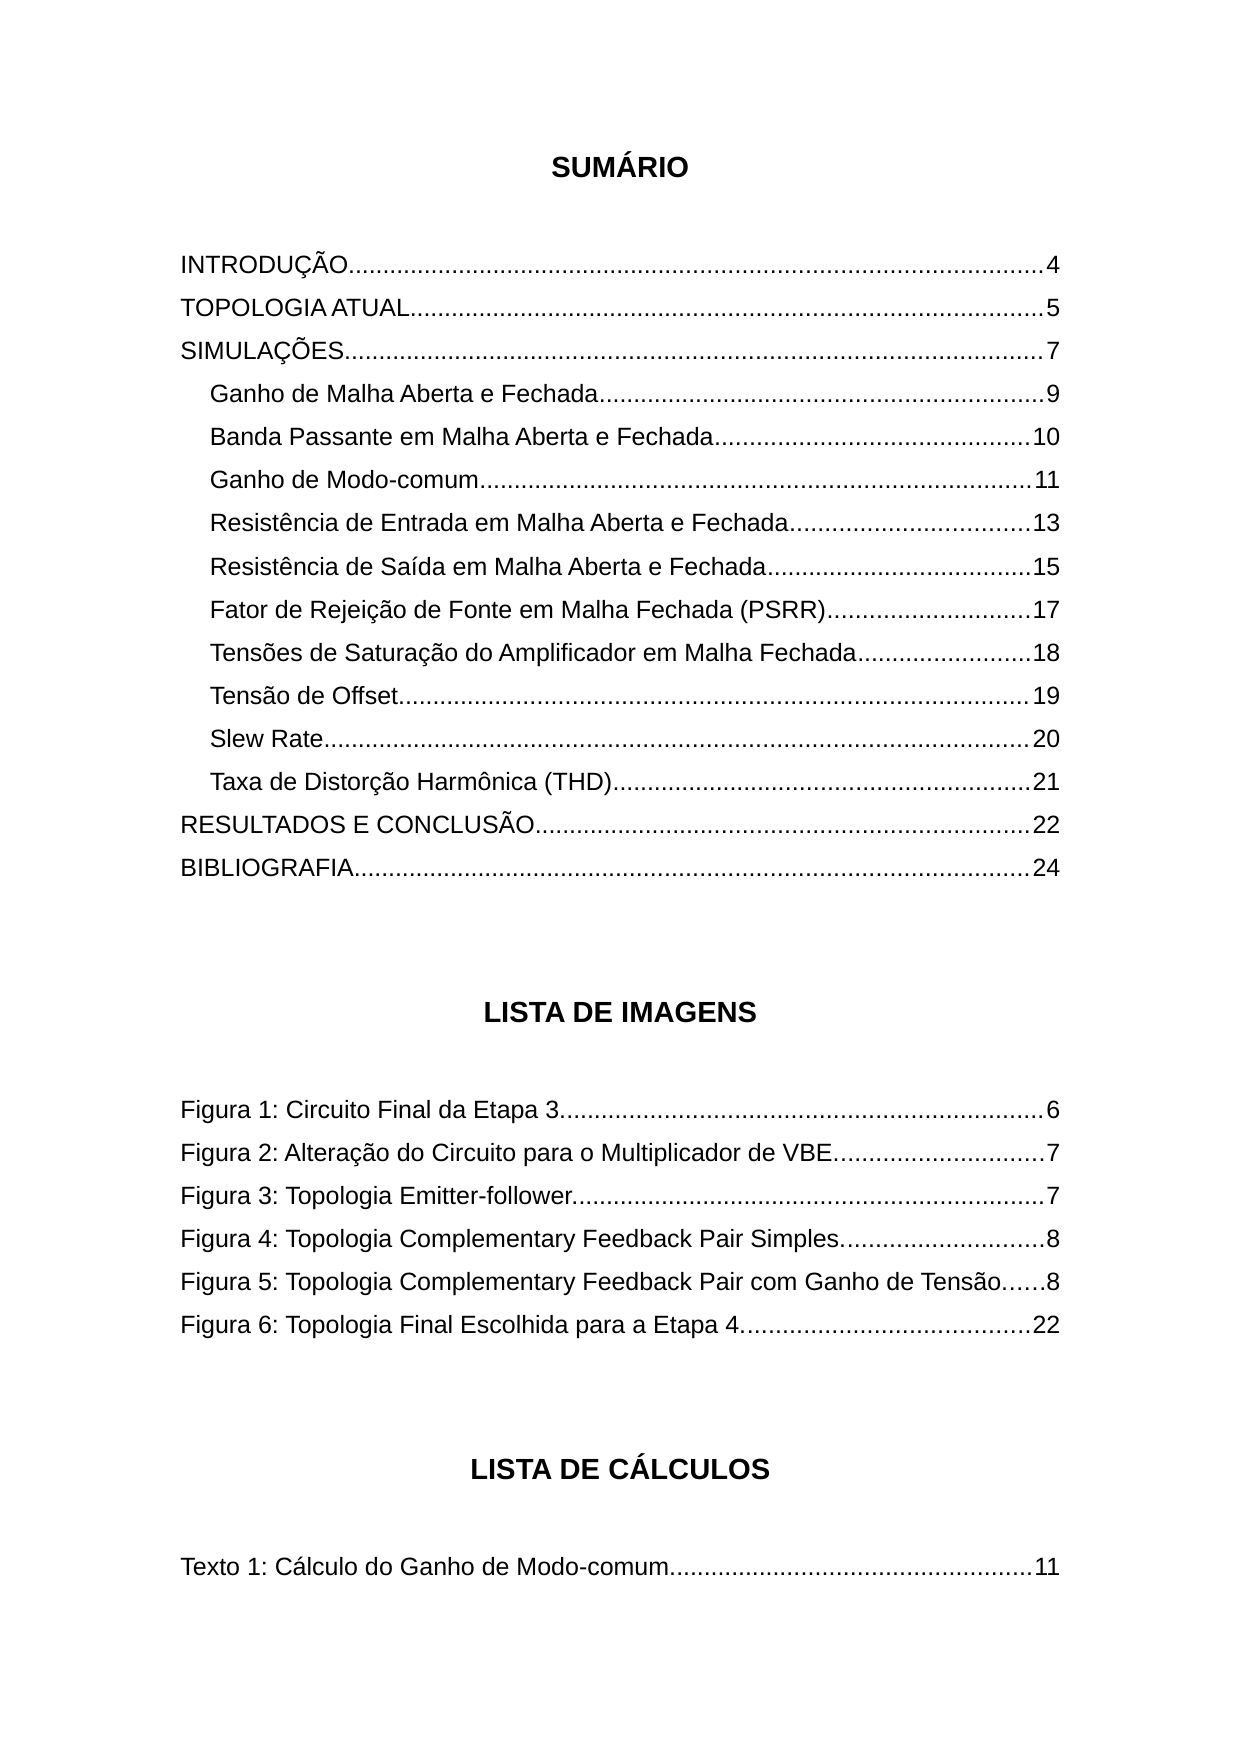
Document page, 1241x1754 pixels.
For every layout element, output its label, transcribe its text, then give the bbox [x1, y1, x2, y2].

text Figura 2: Alteração do Circuito para o Multiplicador de VBE. 7 [180, 1138, 1060, 1166]
text Banda Passante em Malha Aberta e Fechada 10 [209, 422, 1060, 451]
text Resistência de Entrada em Malha Aberta e Fechada 13 [209, 508, 1060, 537]
text RESULTADOS E CONCLUSÃO 22 [180, 810, 1060, 839]
text Tensões de Saturação do Amplificador em Malha Fechada 18 [209, 638, 1060, 666]
text Texto 1: Cálculo do Ganho de Modo-comum. 11 [180, 1551, 1060, 1580]
text TOPOLOGIA ATUAL 5 [180, 293, 1060, 321]
text Slew Rate 20 [209, 724, 1060, 753]
text SUMÁRIO [180, 151, 1060, 184]
text LISTA DE IMAGENS [180, 996, 1060, 1029]
text Ganho de Modo-comum 11 [209, 465, 1060, 494]
text Fator de Rejeição de Fonte em Malha Fechada (PSRR) 17 [209, 594, 1060, 623]
text Figura 6: Topologia Final Escolhida para a Etapa 4. 22 [180, 1310, 1060, 1339]
text INTRODUÇÃO 4 [180, 249, 1060, 278]
text SIMULAÇÕES 7 [180, 336, 1060, 364]
text Figura 3: Topologia Emitter-follower. 7 [180, 1181, 1060, 1209]
text Figura 4: Topologia Complementary Feedback Pair Simples. 8 [180, 1224, 1060, 1253]
text Figura 5: Topologia Complementary Feedback Pair com Ganho de Tensão. 8 [180, 1267, 1060, 1296]
text Ganho de Malha Aberta e Fechada 9 [209, 379, 1060, 408]
text Taxa de Distorção Harmônica (THD) 21 [209, 767, 1060, 796]
text LISTA DE CÁLCULOS [180, 1452, 1060, 1486]
text Resistência de Saída em Malha Aberta e Fechada 15 [209, 551, 1060, 580]
text BIBLIOGRAFIA 24 [180, 853, 1060, 882]
text Figura 1: Circuito Final da Etapa 3. 6 [180, 1094, 1060, 1123]
text Tensão de Offset 19 [209, 681, 1060, 709]
